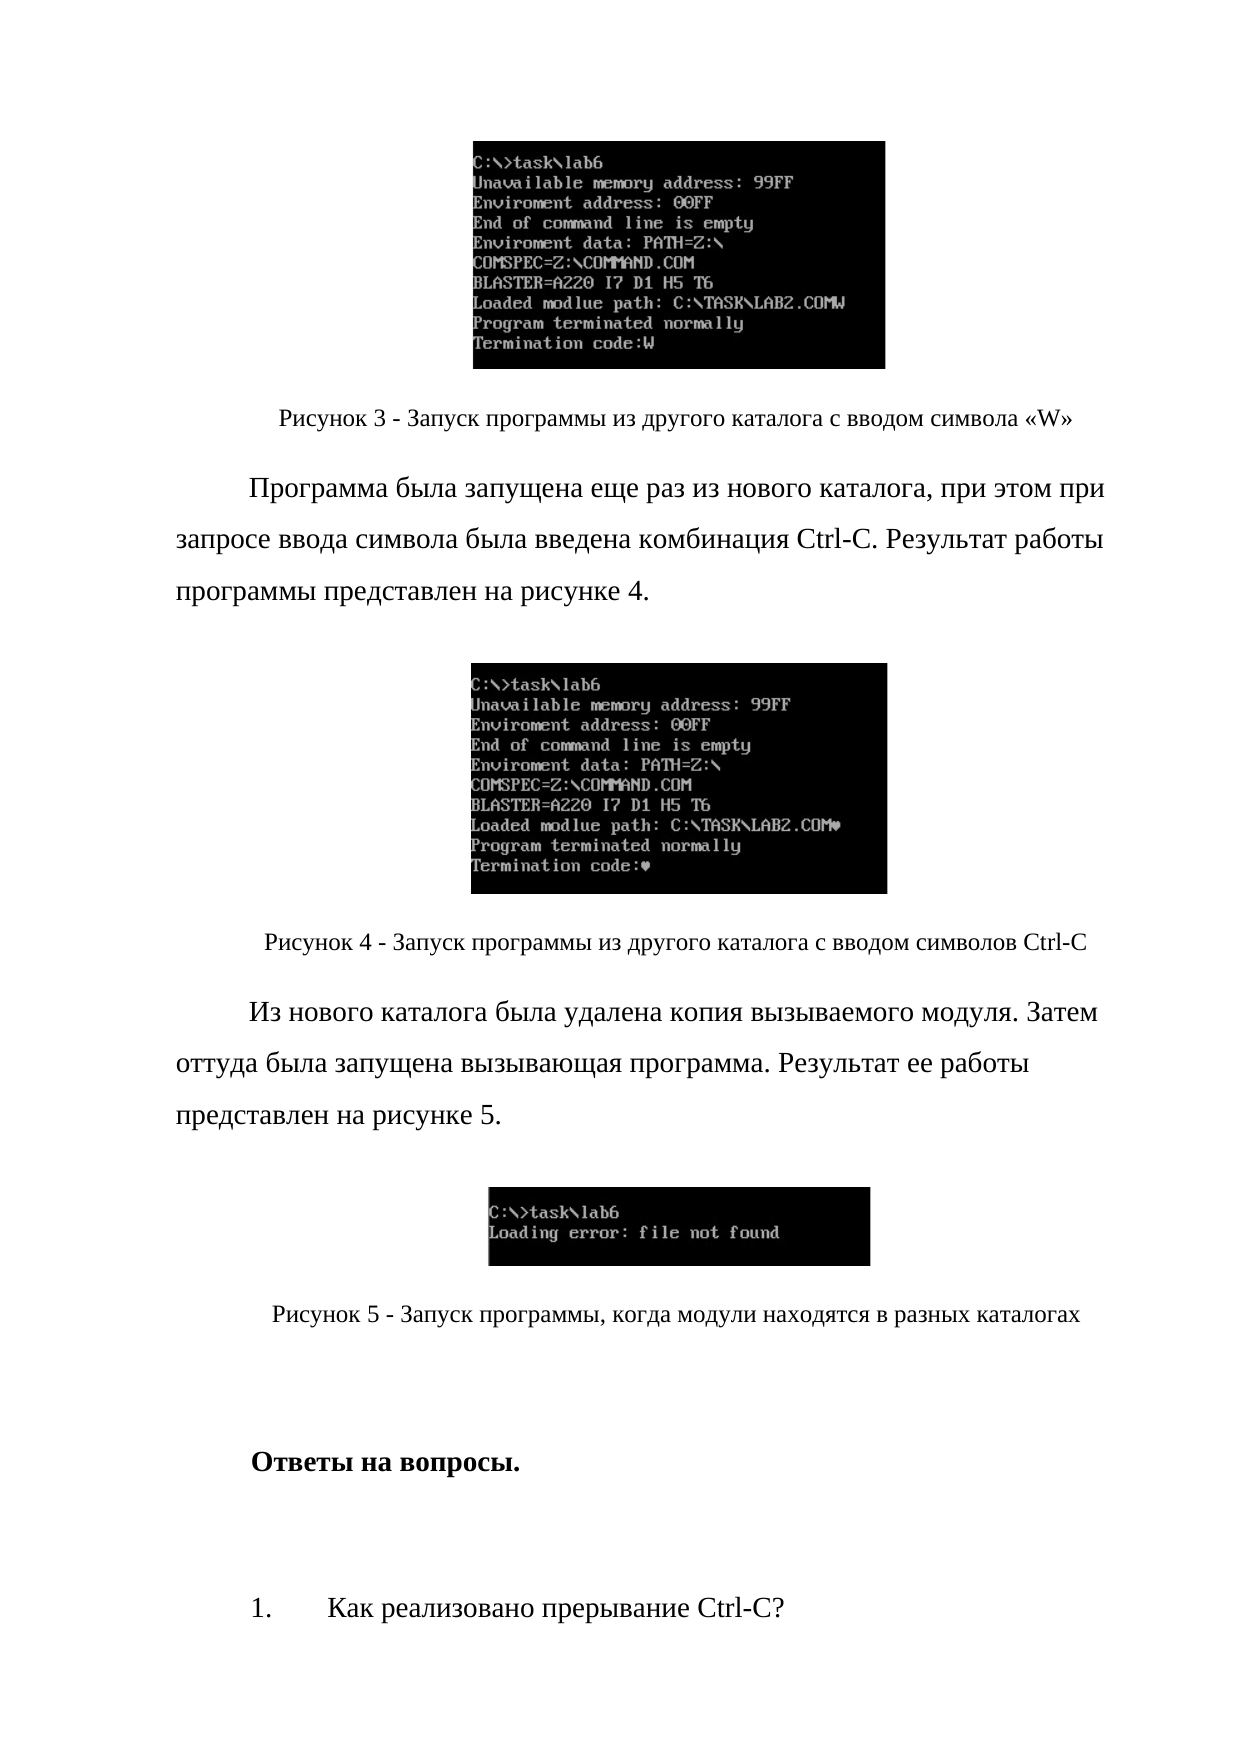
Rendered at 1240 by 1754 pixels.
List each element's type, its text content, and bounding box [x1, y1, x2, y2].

text Ответы на вопросы. [251, 1444, 1043, 1478]
list Как реализовано прерывание Ctrl-C? [177, 1590, 1180, 1624]
text Программа была запущена еще раз из нового каталога, при этом при запросе ввода символа была введена комбинация Ctrl-C. Результат работы программы представлен на рисунке 4. [176, 470, 1180, 607]
text Рисунок 5 - Запуск программы, когда модули находятся в разных каталогах [177, 1299, 1182, 1328]
text Рисунок 4 - Запуск программы из другого каталога с вводом символов Ctrl-C [177, 927, 1181, 955]
text Рисунок 3 - Запуск программы из другого каталога с вводом символа «W» [177, 403, 1181, 431]
text Из нового каталога была удалена копия вызываемого модуля. Затем оттуда была запущена вызывающая программа. Результат ее работы представлен на рисунке 5. [176, 994, 1180, 1131]
